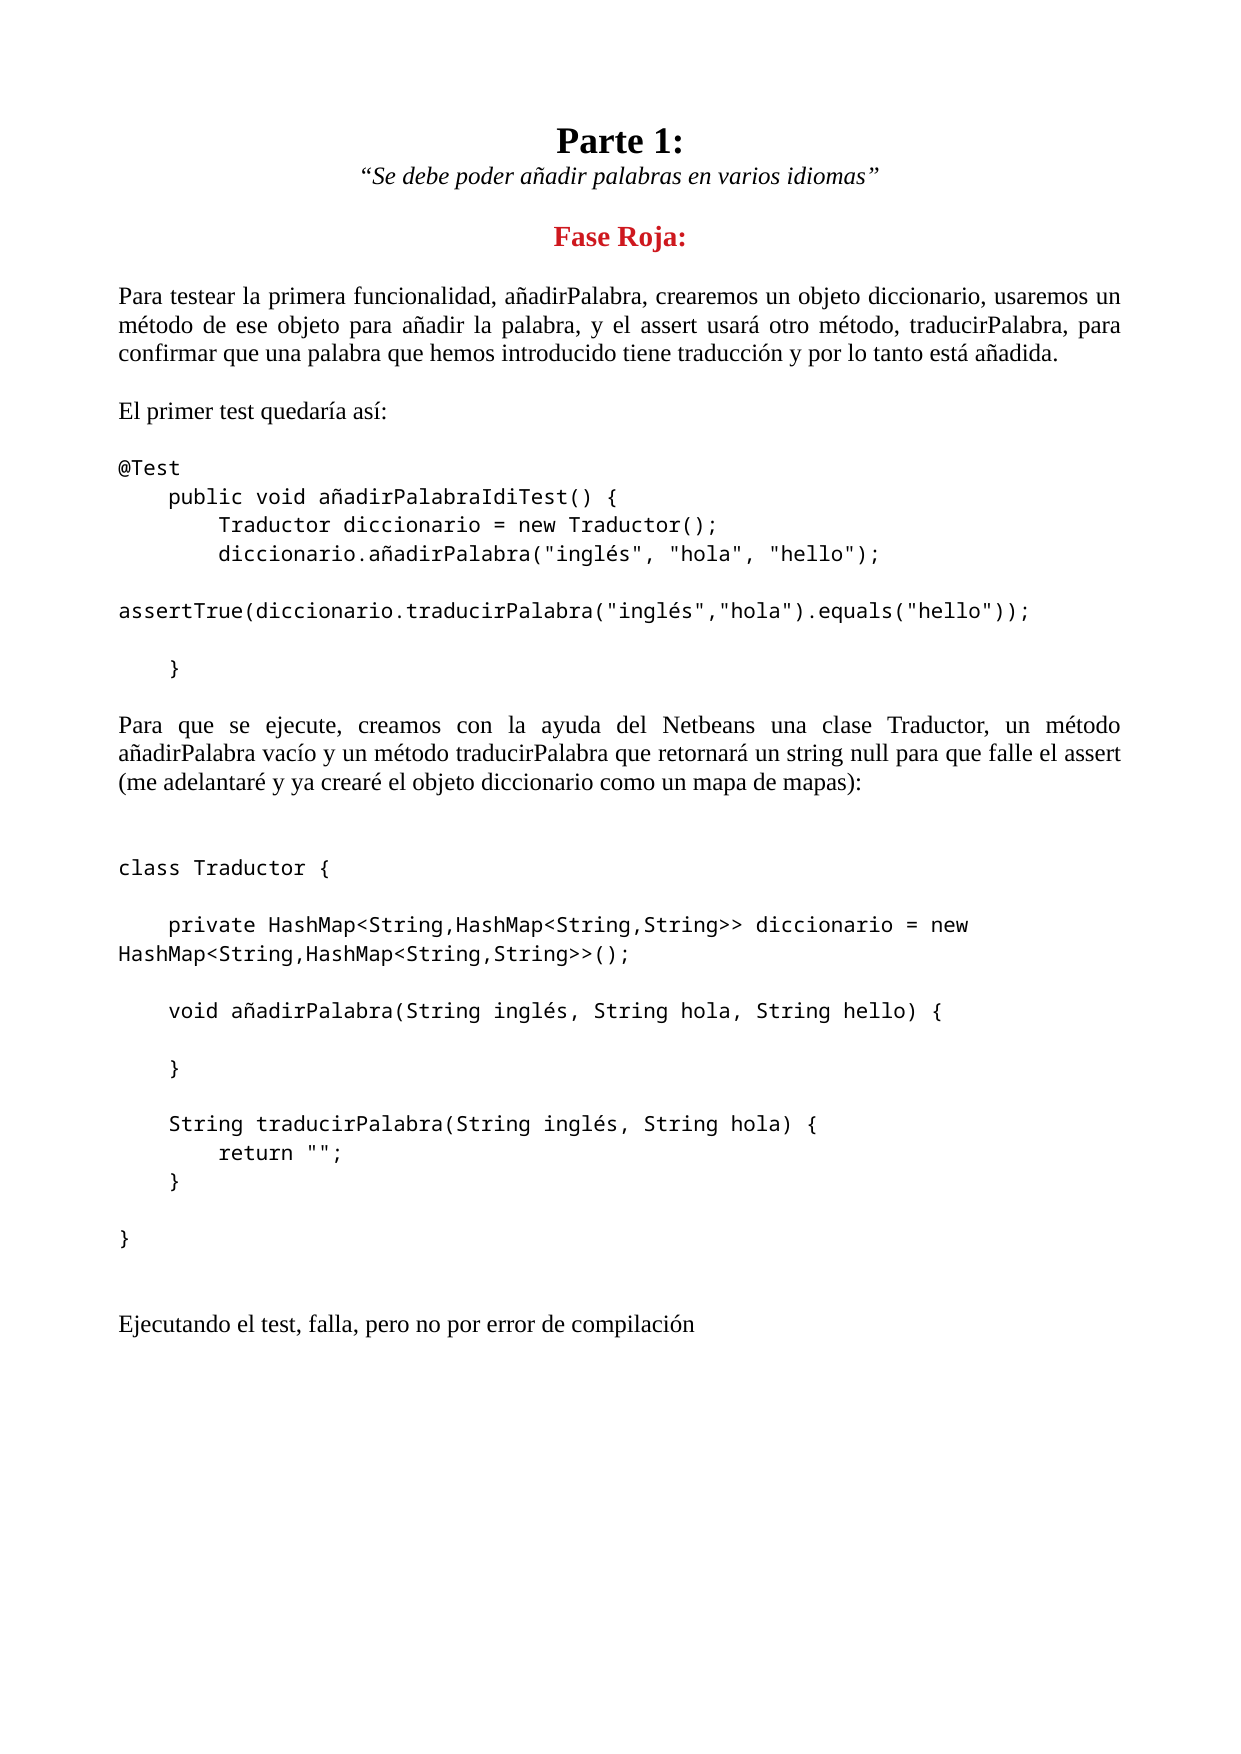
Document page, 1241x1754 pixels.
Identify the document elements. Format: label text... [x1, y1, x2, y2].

text public void añadirPalabraIdiTest() { [118, 482, 1122, 510]
text Para testear la primera funcionalidad, añadirPalabra, crearemos un objeto diccionario, usaremos un método de ese objeto para añadir la palabra, y el assert usará otro método, traducirPalabra, para confirmar que una palabra que hemos introducido tiene traducción y por lo tanto está añadida. [118, 281, 1122, 367]
text Fase Roja: [118, 219, 1122, 252]
text private HashMap<String,HashMap<String,String>> diccionario = new HashMap<String,HashMap<String,String>>(); [118, 910, 1122, 967]
text } [118, 1166, 1122, 1195]
text Traductor diccionario = new Traductor(); [118, 510, 1122, 539]
text } [118, 1223, 1122, 1252]
text Ejecutando el test, falla, pero no por error de compilación [118, 1309, 1122, 1338]
text class Traductor { [118, 853, 1122, 882]
text Para que se ejecute, creamos con la ayuda del Netbeans una clase Traductor, un método añadirPalabra vacío y un método traducirPalabra que retornará un string null para que falle el assert (me adelantaré y ya crearé el objeto diccionario como un mapa de mapas): [118, 710, 1122, 796]
text } [118, 653, 1122, 681]
text String traducirPalabra(String inglés, String hola) { [118, 1109, 1122, 1138]
text El primer test quedaría así: [118, 396, 1122, 425]
text } [118, 1053, 1122, 1081]
text Parte 1: [118, 118, 1122, 161]
text void añadirPalabra(String inglés, String hola, String hello) { [118, 996, 1122, 1024]
text assertTrue(diccionario.traducirPalabra("inglés","hola").equals("hello")); [118, 567, 1122, 624]
text diccionario.añadirPalabra("inglés", "hola", "hello"); [118, 539, 1122, 567]
text return ""; [118, 1138, 1122, 1166]
text “Se debe poder añadir palabras en varios idiomas” [118, 161, 1122, 190]
text @Test [118, 453, 1122, 482]
